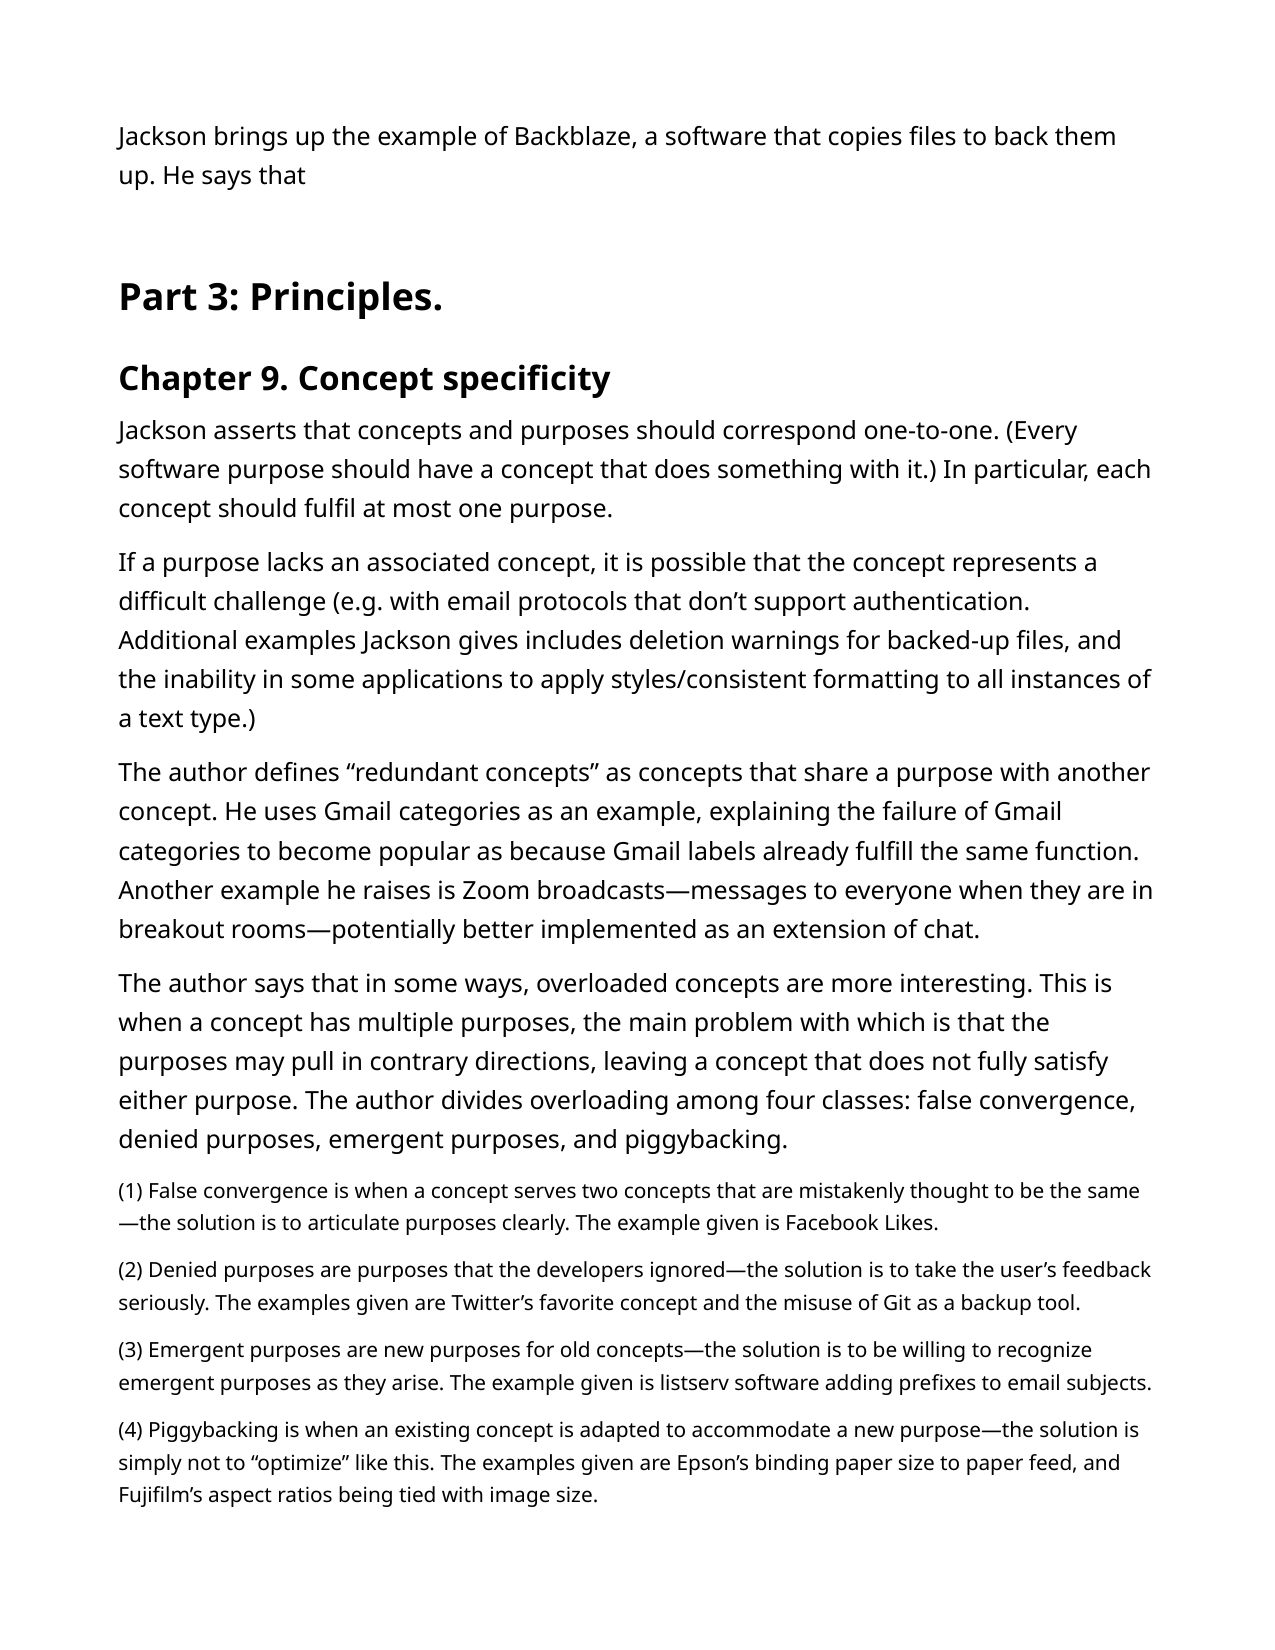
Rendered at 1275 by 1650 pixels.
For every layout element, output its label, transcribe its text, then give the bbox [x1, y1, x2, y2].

subtitle Chapter 9. Concept specificity [118, 354, 1157, 400]
text The author says that in some ways, overloaded concepts are more interesting. This is when a concept has multiple purposes, the main problem with which is that the purposes may pull in contrary directions, leaving a concept that does not fully satisfy either purpose. The author divides overloading among four classes: false convergence, denied purposes, emergent purposes, and piggybacking. [118, 965, 1157, 1156]
text (3) Emergent purposes are new purposes for old concepts—the solution is to be willing to recognize emergent purposes as they arise. The example given is listserv software adding prefixes to email subjects. [118, 1335, 1157, 1396]
text If a purpose lacks an associated concept, it is possible that the concept represents a difficult challenge (e.g. with email protocols that don’t support authentication. Additional examples Jackson gives includes deletion warnings for backed-up files, and the inability in some applications to apply styles/consistent formatting to all instances of a text type.) [118, 544, 1157, 735]
text (2) Denied purposes are purposes that the developers ignored—the solution is to take the user’s feedback seriously. The examples given are Twitter’s favorite concept and the misuse of Git as a backup tool. [118, 1256, 1157, 1317]
text Jackson brings up the example of Backblaze, a software that copies files to back them up. He says that [118, 118, 1157, 191]
text The author defines “redundant concepts” as concepts that share a purpose with another concept. He uses Gmail categories as an example, explaining the failure of Gmail categories to become popular as because Gmail labels already fulfill the same function. Another example he raises is Zoom broadcasts—messages to everyone when they are in breakout rooms—potentially better implemented as an extension of chat. [118, 755, 1157, 946]
text Jackson asserts that concepts and purposes should correspond one-to-one. (Every software purpose should have a concept that does something with it.) In particular, each concept should fulfil at most one purpose. [118, 412, 1157, 525]
subtitle Part 3: Principles. [118, 270, 1157, 321]
text (1) False convergence is when a concept serves two concepts that are mistakenly thought to be the same—the solution is to articulate purposes clearly. The example given is Facebook Likes. [118, 1176, 1157, 1237]
text (4) Piggybacking is when an existing concept is adapted to accommodate a new purpose—the solution is simply not to “optimize” like this. The examples given are Epson’s binding paper size to paper feed, and Fujifilm’s aspect ratios being tied with image size. [118, 1415, 1157, 1509]
